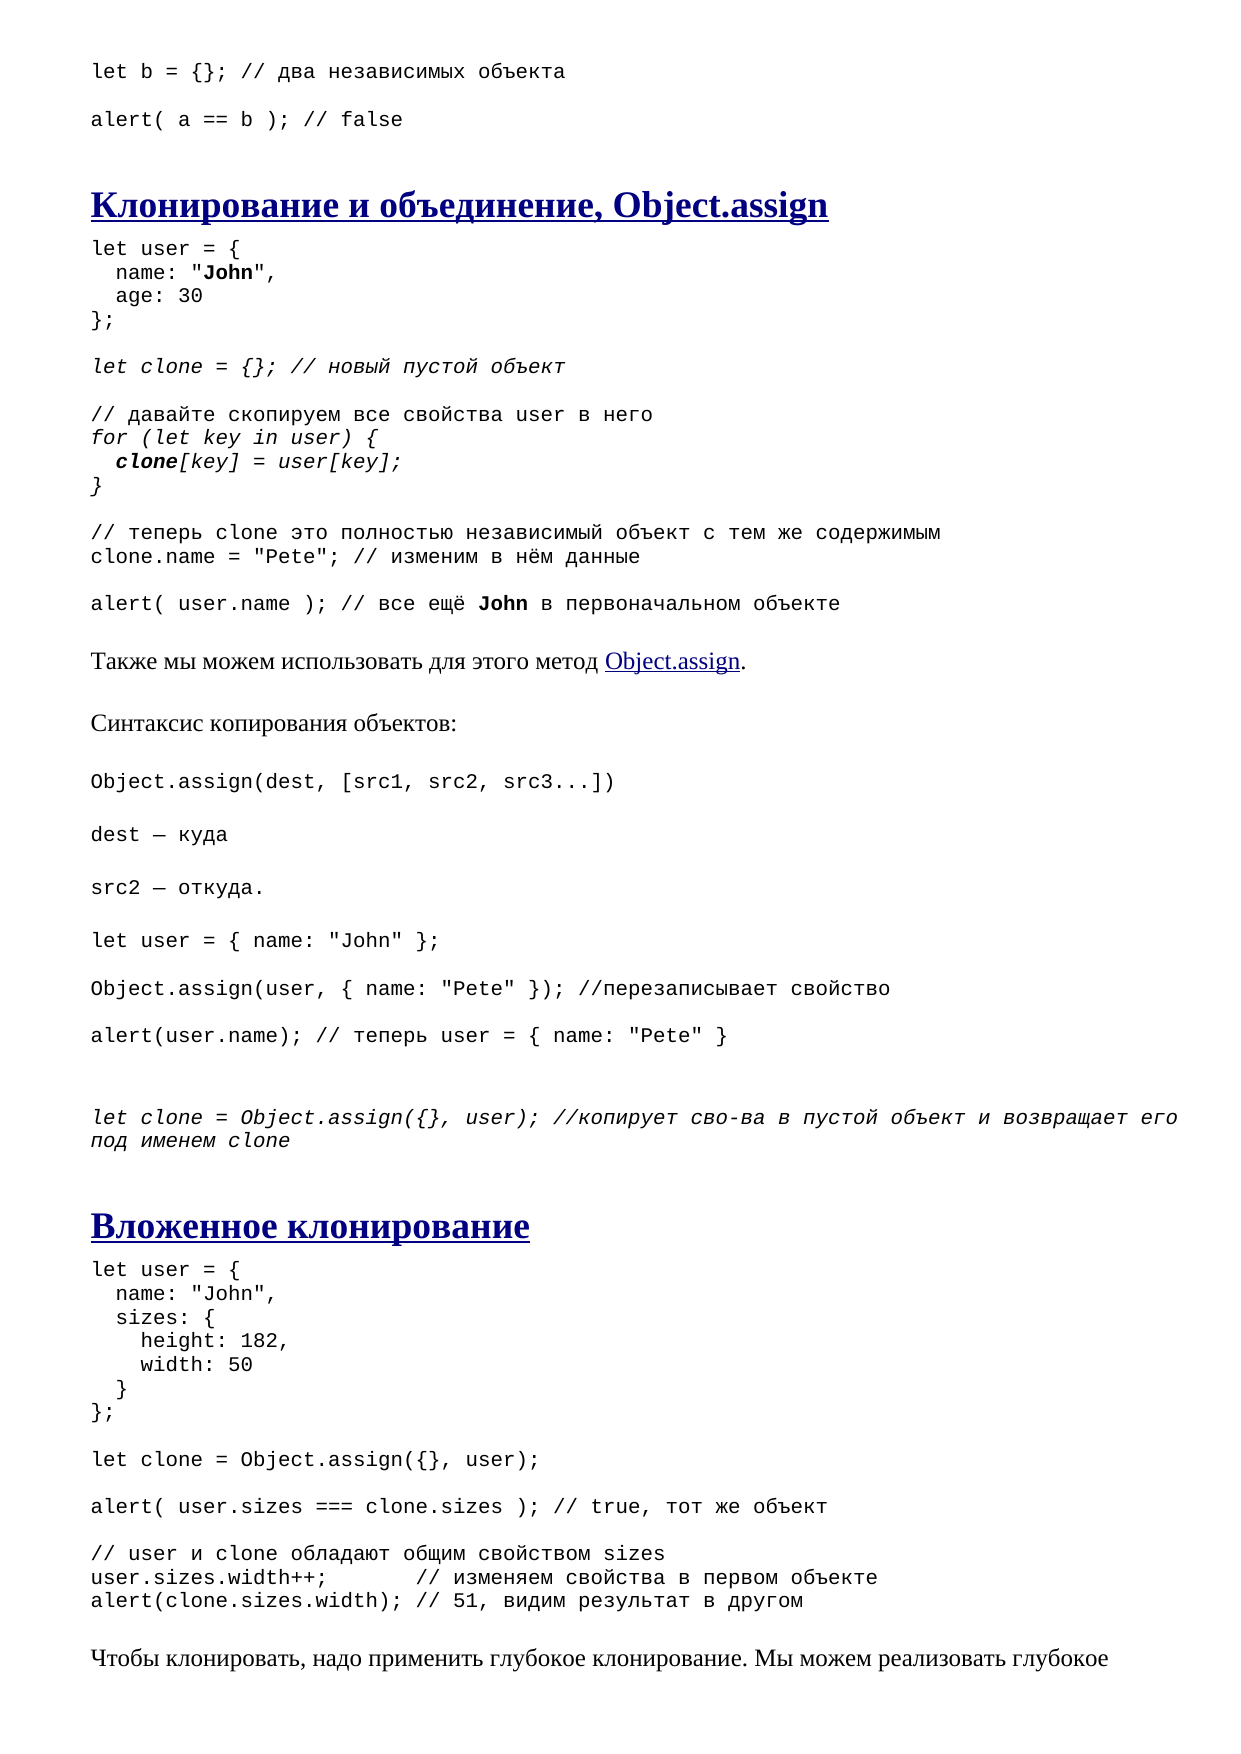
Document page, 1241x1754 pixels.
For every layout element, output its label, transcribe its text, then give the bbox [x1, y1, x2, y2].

text for (let key in user) { [90, 427, 1187, 451]
text Синтаксис копирования объектов: [90, 708, 1187, 737]
text clone[key] = user[key]; [90, 451, 1187, 475]
text Object.assign(user, { name: "Pete" }); //перезаписывает свойство [90, 978, 1187, 1001]
text // теперь clone это полностью независимый объект с тем же содержимым [90, 522, 1187, 546]
text src2 — откуда. [90, 877, 1187, 901]
text dest — куда [90, 824, 1187, 848]
text width: 50 [90, 1354, 1187, 1378]
text alert( a == b ); // false [90, 109, 1187, 132]
text }; [90, 1401, 1187, 1425]
text Object.assign(dest, [src1, src2, src3...]) [90, 771, 1187, 795]
text height: 182, [90, 1330, 1187, 1354]
text user.sizes.width++; // изменяем свойства в первом объекте [90, 1567, 1187, 1590]
text }; [90, 309, 1187, 333]
text let clone = {}; // новый пустой объект [90, 356, 1187, 380]
text Чтобы клонировать, надо применить глубокое клонирование. Мы можем реализовать глубокое [90, 1643, 1187, 1672]
text age: 30 [90, 286, 1187, 309]
text name: "John", [90, 1283, 1187, 1307]
text let clone = Object.assign({}, user); [90, 1448, 1187, 1472]
text name: "John", [90, 262, 1187, 286]
text let user = { name: "John" }; [90, 930, 1187, 954]
text // user и clone обладают общим свойством sizes [90, 1543, 1187, 1567]
text alert( user.name ); // все ещё John в первоначальном объекте [90, 593, 1187, 617]
text let user = { [90, 1259, 1187, 1283]
text alert(clone.sizes.width); // 51, видим результат в другом [90, 1590, 1187, 1614]
text alert( user.sizes === clone.sizes ); // true, тот же объект [90, 1496, 1187, 1519]
text } [90, 475, 1187, 498]
text alert(user.name); // теперь user = { name: "Pete" } [90, 1025, 1187, 1049]
text } [90, 1378, 1187, 1401]
text let user = { [90, 238, 1187, 262]
text // давайте скопируем все свойства user в него [90, 404, 1187, 427]
text let clone = Object.assign({}, user); //копирует сво-ва в пустой объект и возвращает его под именем clone [90, 1107, 1187, 1154]
text let b = {}; // два независимых объекта [90, 61, 1187, 85]
text Также мы можем использовать для этого метод Object.assign. [90, 646, 1187, 675]
subtitle Клонирование и объединение, Object.assign [90, 183, 1187, 226]
text sizes: { [90, 1307, 1187, 1330]
text clone.name = "Pete"; // изменим в нём данные [90, 546, 1187, 569]
subtitle Вложенное клонирование [90, 1204, 1187, 1247]
